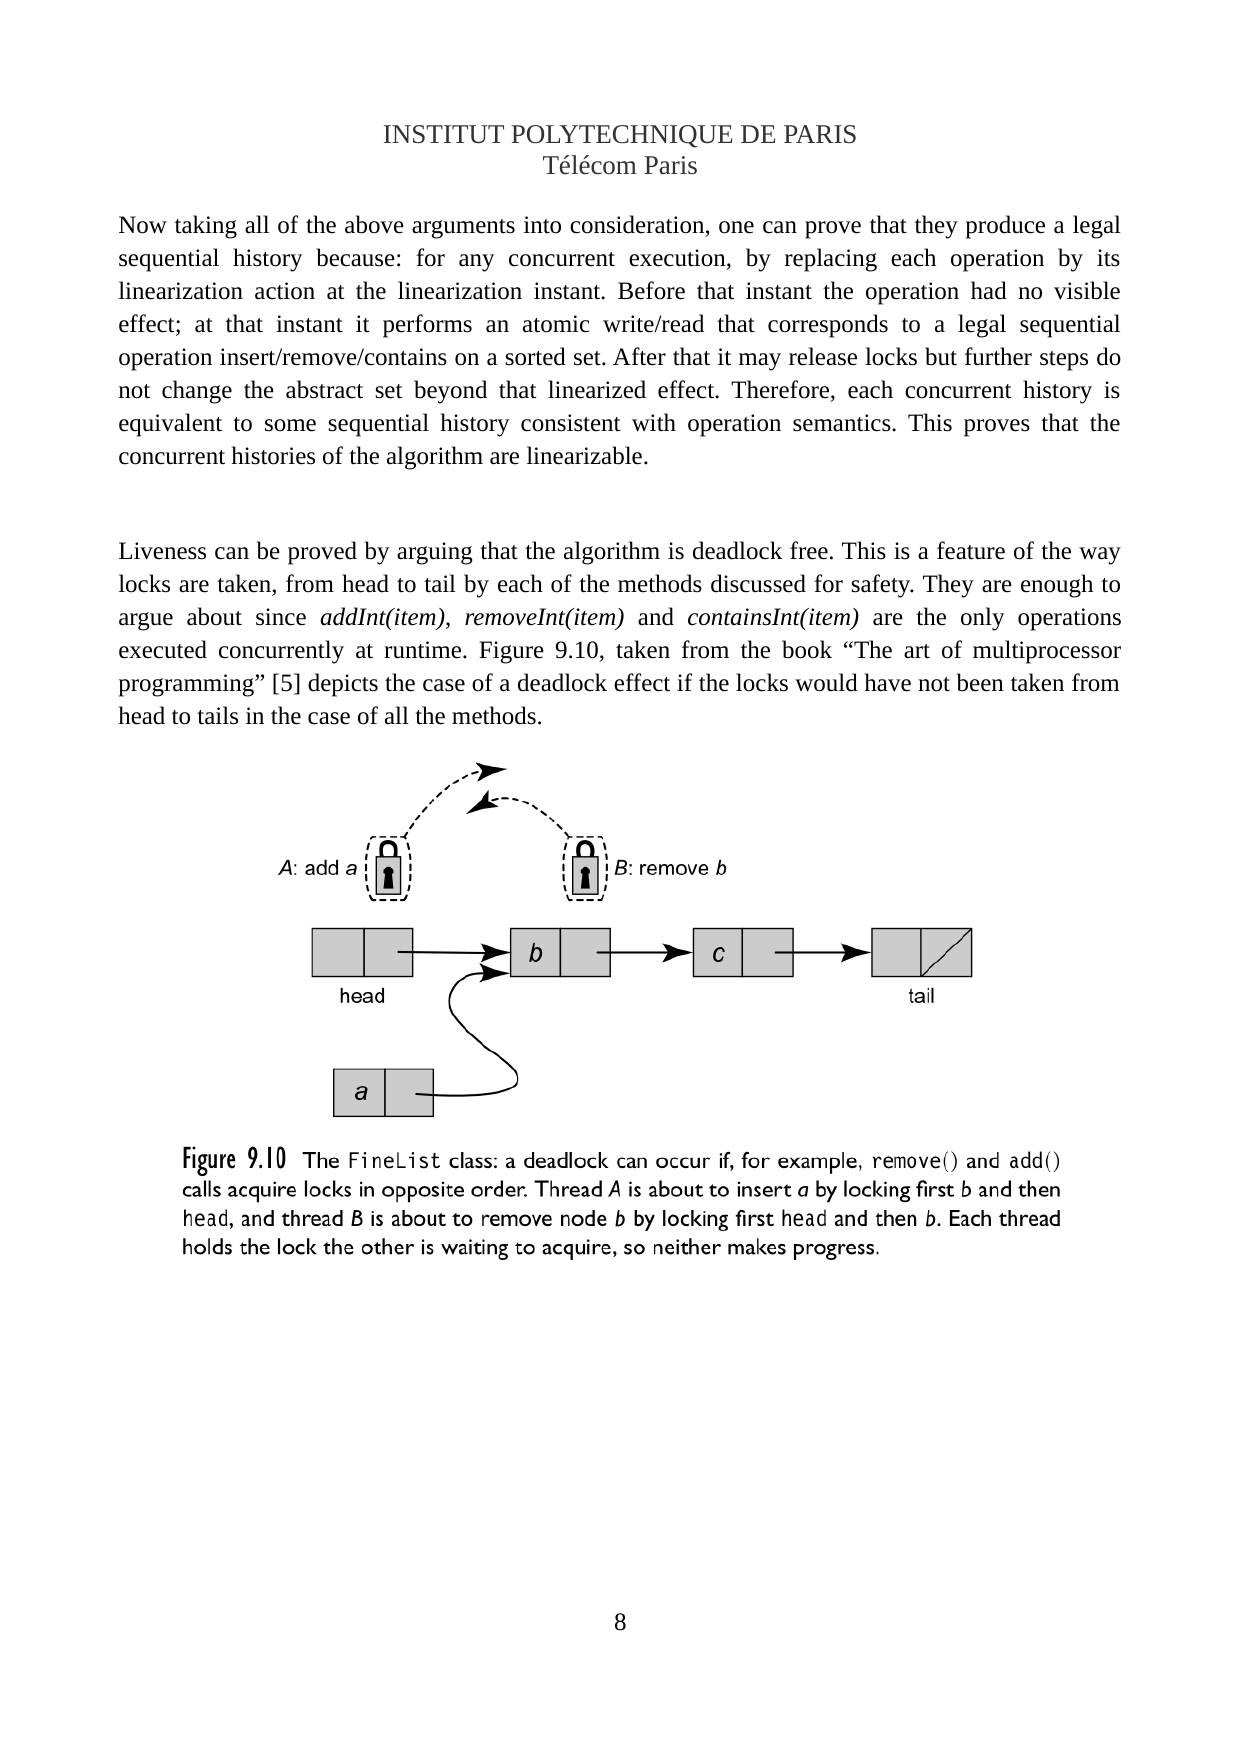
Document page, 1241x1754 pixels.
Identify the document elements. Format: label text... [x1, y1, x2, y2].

picture [157, 748, 1083, 1284]
text Liveness can be proved by arguing that the algorithm is deadlock free. This is a feature of the way locks are taken, from head to tail by each of the methods discussed for safety. They are enough to argue about since addInt(item), removeInt(item) and containsInt(item) are the only operations executed concurrently at runtime. Figure 9.10, taken from the book “The art of multiprocessor programming” [5] depicts the case of a deadlock effect if the locks would have not been taken from head to tails in the case of all the methods. [118, 536, 1122, 730]
text Now taking all of the above arguments into consideration, one can prove that they produce a legal sequential history because: for any concurrent execution, by replacing each operation by its linearization action at the linearization instant. Before that instant the operation had no visible effect; at that instant it performs an atomic write/read that corresponds to a legal sequential operation insert/remove/contains on a sorted set. After that it may release locks but further steps do not change the abstract set beyond that linearized effect. Therefore, each concurrent history is equivalent to some sequential history consistent with operation semantics. This proves that the concurrent histories of the algorithm are linearizable. [118, 210, 1122, 470]
